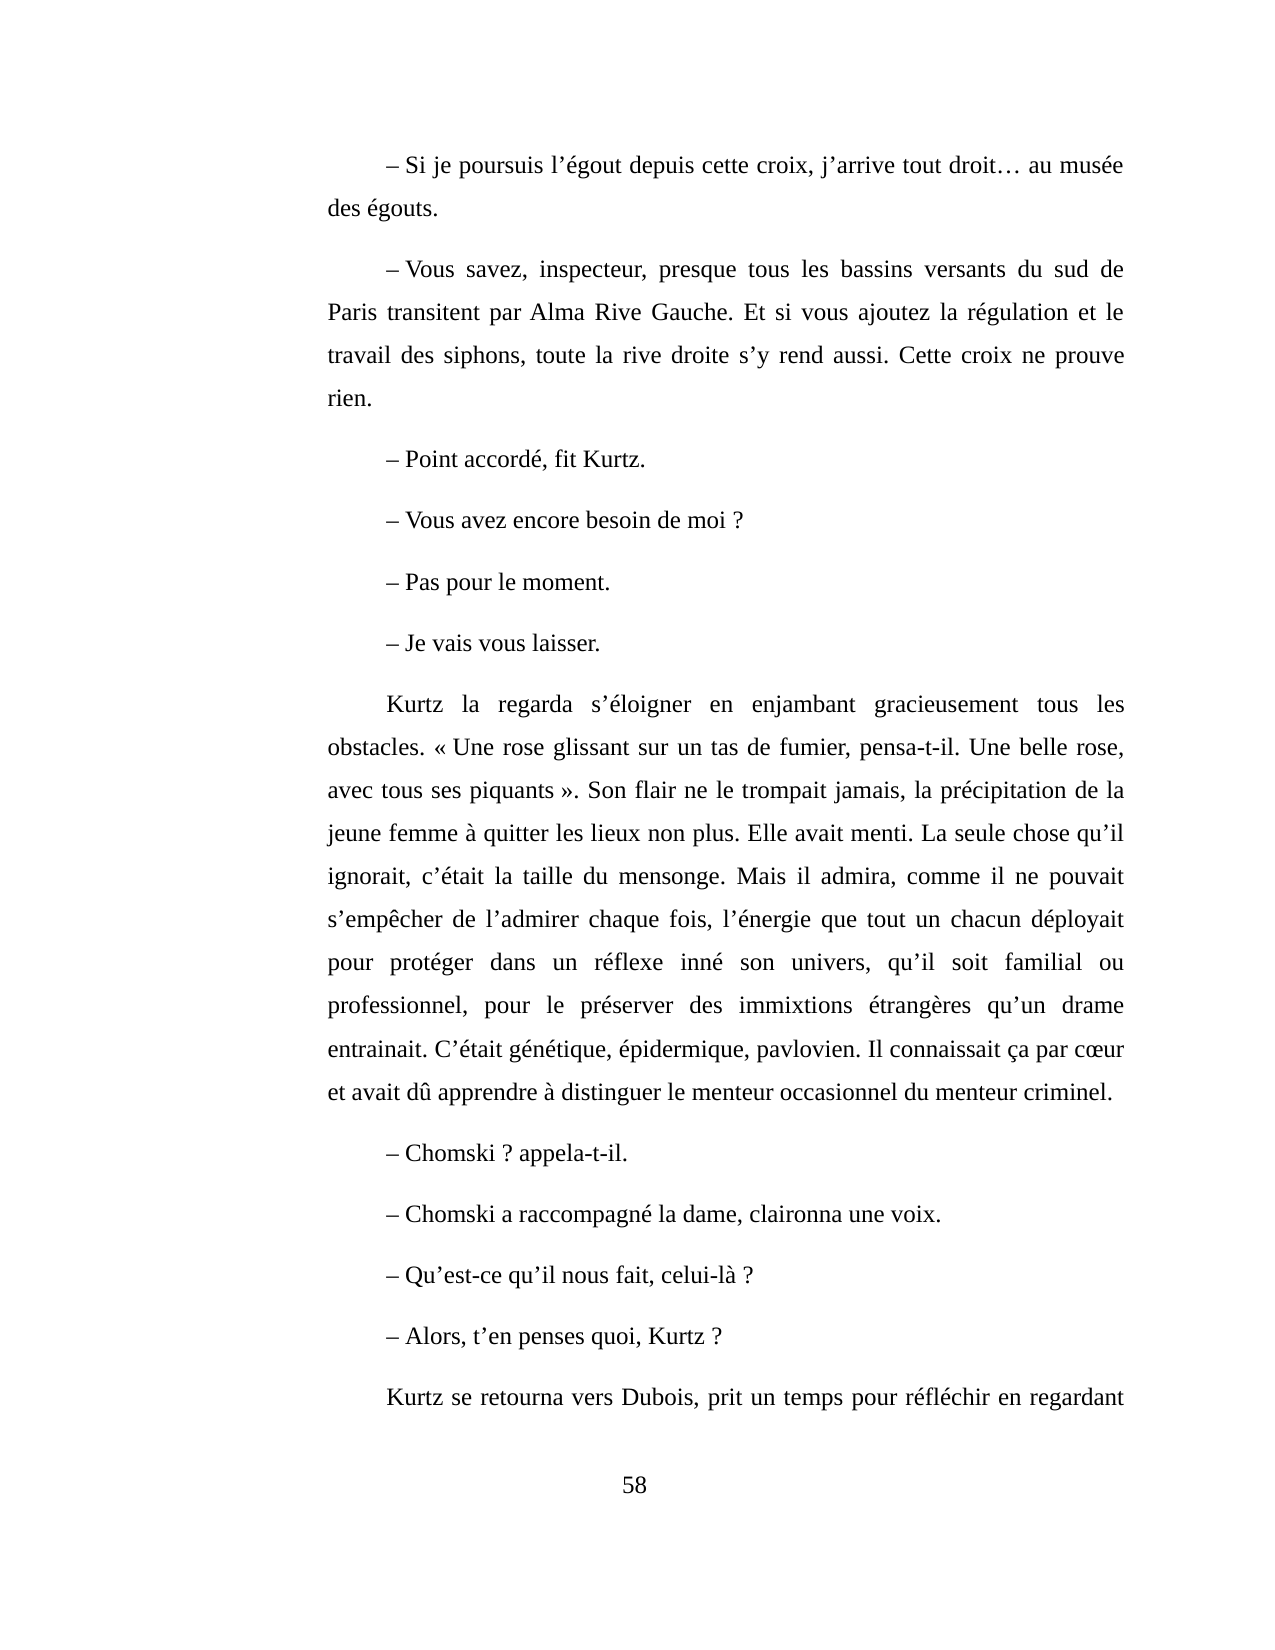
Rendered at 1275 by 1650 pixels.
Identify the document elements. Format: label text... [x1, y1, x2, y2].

text – Pas pour le moment. [327, 567, 1125, 595]
text – Point accordé, fit Kurtz. [327, 444, 1125, 473]
text – Si je poursuis l’égout depuis cette croix, j’arrive tout droit… au musée des égouts. [327, 150, 1125, 222]
text – Chomski ? appela-t-il. [327, 1138, 1125, 1167]
text – Chomski a raccompagné la dame, claironna une voix. [327, 1199, 1125, 1228]
text – Vous savez, inspecteur, presque tous les bassins versants du sud de Paris transitent par Alma Rive Gauche. Et si vous ajoutez la régulation et le travail des siphons, toute la rive droite s’y rend aussi. Cette croix ne prouve rien. [327, 254, 1125, 412]
text Kurtz se retourna vers Dubois, prit un temps pour réfléchir en regardant [327, 1382, 1125, 1411]
text – Qu’est-ce qu’il nous fait, celui-là ? [327, 1260, 1125, 1289]
text – Alors, t’en penses quoi, Kurtz ? [327, 1321, 1125, 1350]
text Kurtz la regarda s’éloigner en enjambant gracieusement tous les obstacles. « Une rose glissant sur un tas de fumier, pensa-t-il. Une belle rose, avec tous ses piquants ». Son flair ne le trompait jamais, la précipitation de la jeune femme à quitter les lieux non plus. Elle avait menti. La seule chose qu’il ignorait, c’était la taille du mensonge. Mais il admira, comme il ne pouvait s’empêcher de l’admirer chaque fois, l’énergie que tout un chacun déployait pour protéger dans un réflexe inné son univers, qu’il soit familial ou professionnel, pour le préserver des immixtions étrangères qu’un drame entrainait. C’était génétique, épidermique, pavlovien. Il connaissait ça par cœur et avait dû apprendre à distinguer le menteur occasionnel du menteur criminel. [327, 689, 1125, 1106]
text – Vous avez encore besoin de moi ? [327, 506, 1125, 534]
text – Je vais vous laisser. [327, 628, 1125, 656]
